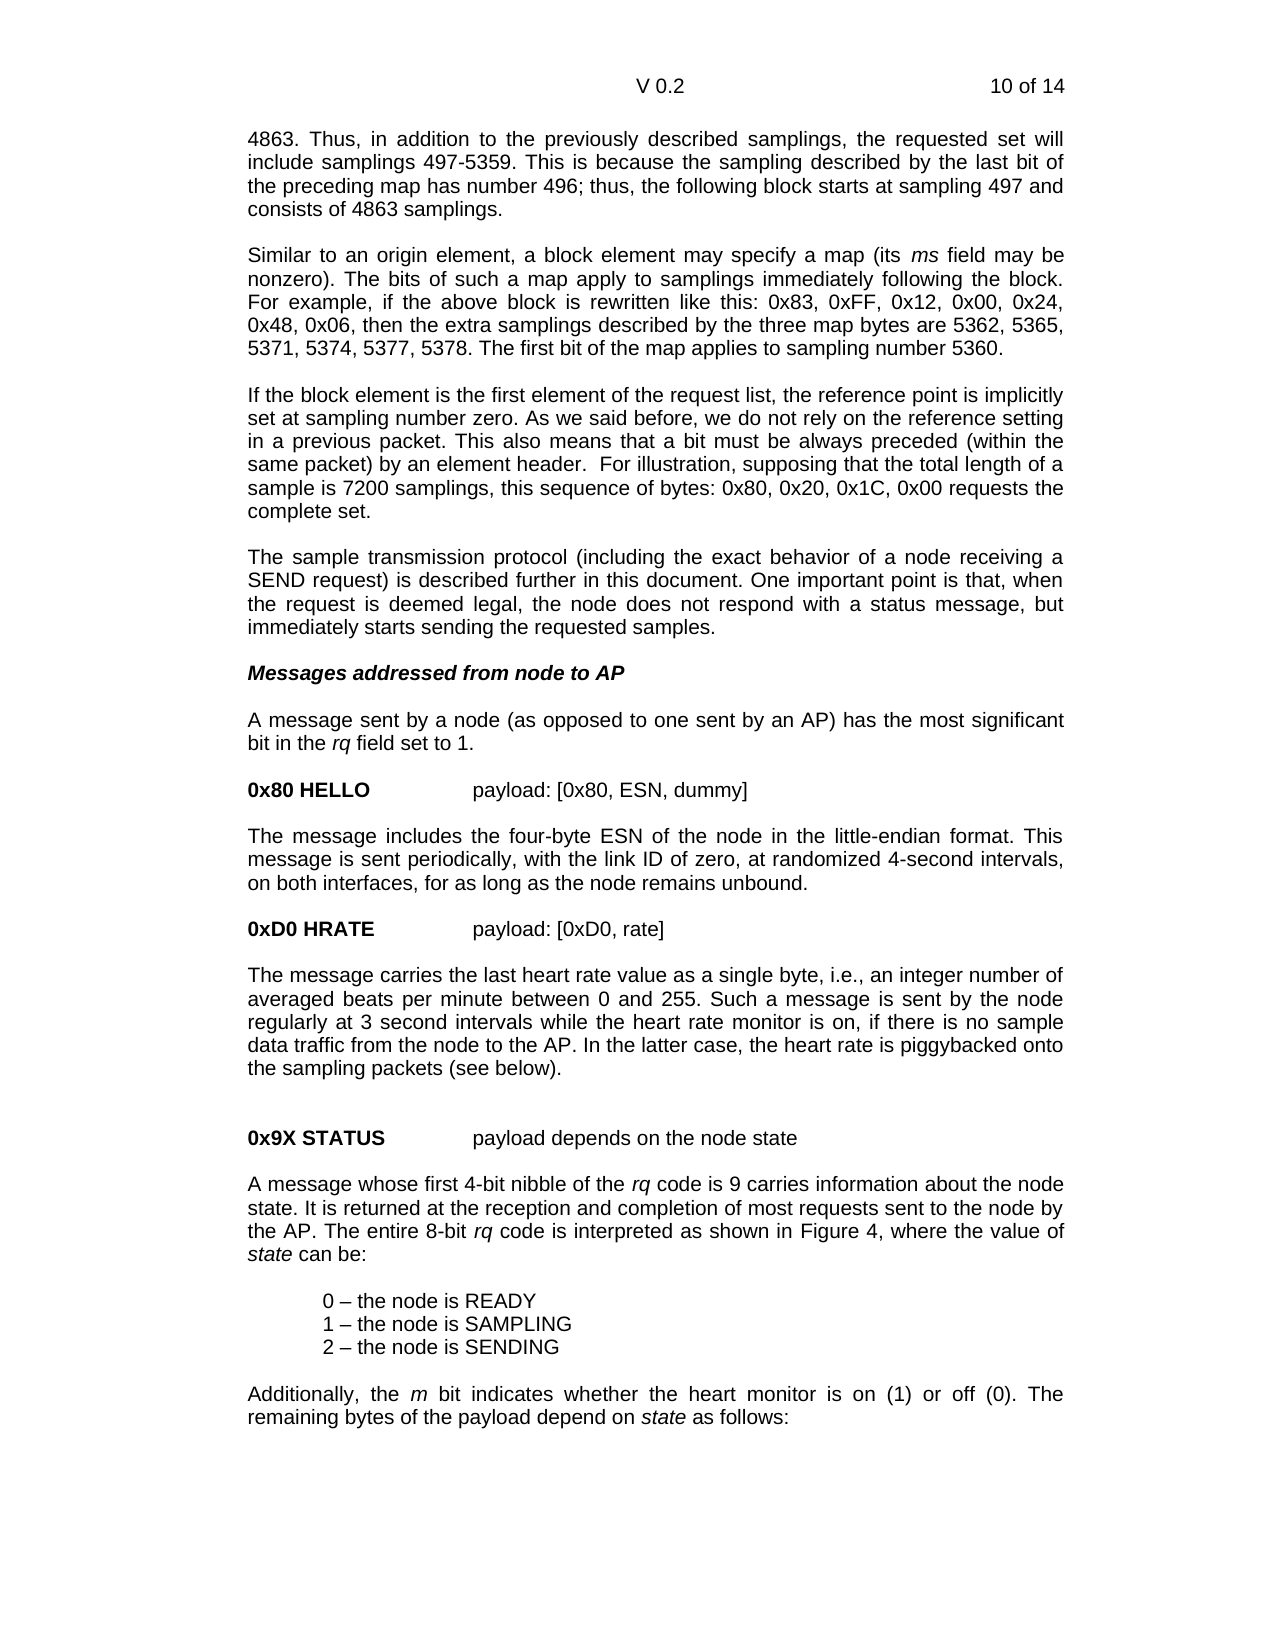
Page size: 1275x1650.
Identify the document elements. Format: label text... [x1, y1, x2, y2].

text If the block element is the first element of the request list, the reference point is implicitly set at sampling number zero. As we said before, we do not rely on the reference setting in a previous packet. This also means that a bit must be always preceded (within the same packet) by an element header. For illustration, supposing that the total length of a sample is 7200 samplings, this sequence of bytes: 0x80, 0x20, 0x1C, 0x00 requests the complete set. [247, 383, 1065, 523]
text A message whose first 4-bit nibble of the rq code is 9 carries information about the node state. It is returned at the reception and completion of most requests sent to the node by the AP. The entire 8-bit rq code is interpreted as shown in Figure 4, where the value of state can be: [247, 1173, 1065, 1266]
text The message carries the last heart rate value as a single byte, i.e., an integer number of averaged beats per minute between 0 and 255. Such a message is sent by the node regularly at 3 second intervals while the heart rate monitor is on, if there is no sample data traffic from the node to the AP. In the latter case, the heart rate is piggybacked onto the sampling packets (see below). [247, 964, 1065, 1080]
text 0x9X STATUS payload depends on the node state [247, 1127, 1065, 1150]
text 4863. Thus, in addition to the previously described samplings, the requested set will include samplings 497-5359. This is because the sampling described by the last bit of the preceding map has number 496; thus, the following block starts at sampling 497 and consists of 4863 samplings. [247, 128, 1065, 221]
text 2 – the node is SENDING [247, 1336, 1065, 1359]
text 0xD0 HRATE payload: [0xD0, rate] [247, 917, 1065, 941]
text The sample transmission protocol (including the exact behavior of a node receiving a SEND request) is described further in this document. One important point is that, when the request is deemed legal, the node does not respond with a status message, but immediately starts sending the requested samples. [247, 546, 1065, 639]
text 0x80 HELLO payload: [0x80, ESN, dummy] [247, 778, 1065, 801]
text The message includes the four-byte ESN of the node in the little-endian format. This message is sent periodically, with the link ID of zero, at randomized 4-second intervals, on both interfaces, for as long as the node remains unbound. [247, 824, 1065, 894]
text Similar to an origin element, a block element may specify a map (its ms field may be nonzero). The bits of such a map apply to samplings immediately following the block. For example, if the above block is rewritten like this: 0x83, 0xFF, 0x12, 0x00, 0x24, 0x48, 0x06, then the extra samplings described by the three map bytes are 5362, 5365, 5371, 5374, 5377, 5378. The first bit of the map applies to sampling number 5360. [247, 244, 1065, 360]
text Additionally, the m bit indicates whether the heart monitor is on (1) or off (0). The remaining bytes of the payload depend on state as follows: [247, 1382, 1065, 1428]
text 0 – the node is READY [247, 1289, 1065, 1312]
text Messages addressed from node to AP [247, 662, 1065, 685]
text A message sent by a node (as opposed to one sent by an AP) has the most significant bit in the rq field set to 1. [247, 708, 1065, 755]
text 1 – the node is SAMPLING [247, 1312, 1065, 1336]
